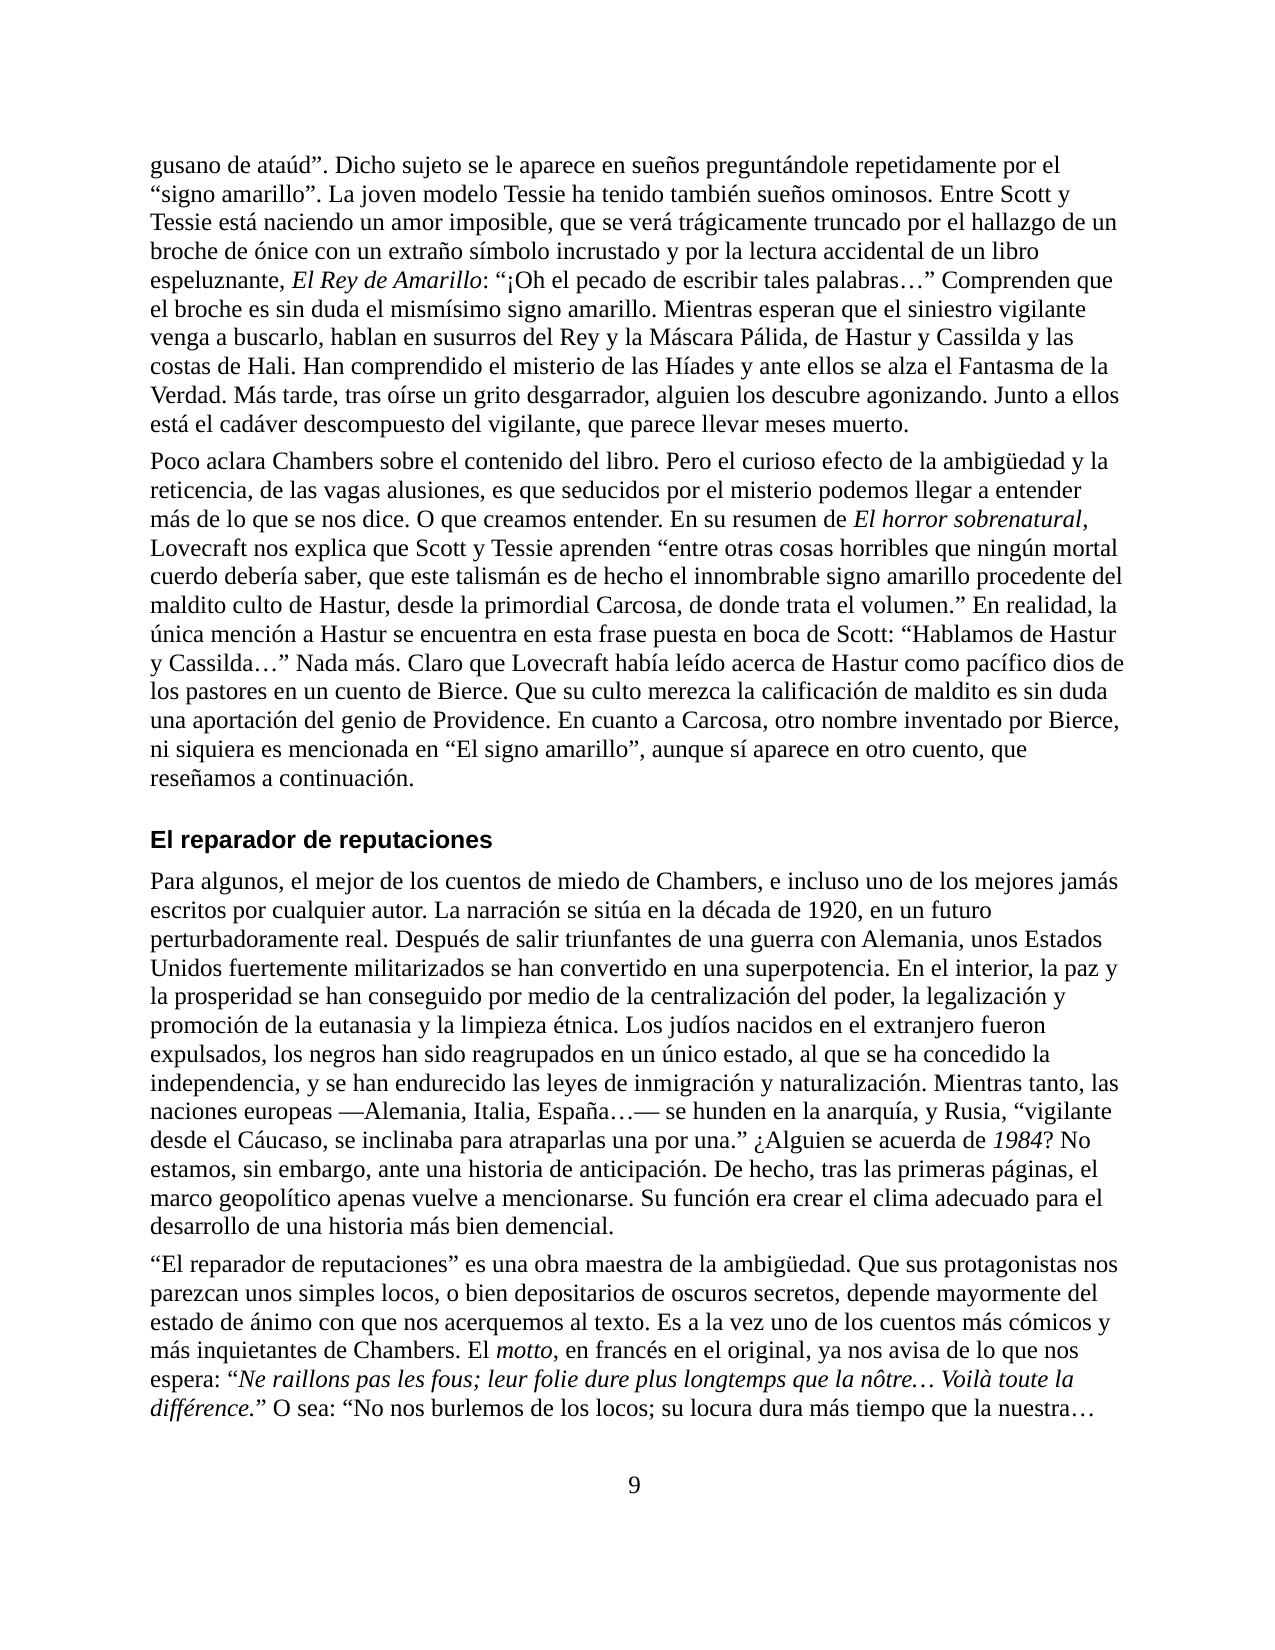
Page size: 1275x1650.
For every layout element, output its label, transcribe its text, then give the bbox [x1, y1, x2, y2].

text Para algunos, el mejor de los cuentos de miedo de Chambers, e incluso uno de los mejores jamás escritos por cualquier autor. La narración se sitúa en la década de 1920, en un futuro perturbadoramente real. Después de salir triunfantes de una guerra con Alemania, unos Estados Unidos fuertemente militarizados se han convertido en una superpotencia. En el interior, la paz y la prosperidad se han conseguido por medio de la centralización del poder, la legalización y promoción de la eutanasia y la limpieza étnica. Los judíos nacidos en el extranjero fueron expulsados, los negros han sido reagrupados en un único estado, al que se ha concedido la independencia, y se han endurecido las leyes de inmigración y naturalización. Mientras tanto, las naciones europeas —Alemania, Italia, España…— se hunden en la anarquía, y Rusia, “vigilante desde el Cáucaso, se inclinaba para atraparlas una por una.” ¿Alguien se acuerda de 1984? No estamos, sin embargo, ante una historia de anticipación. De hecho, tras las primeras páginas, el marco geopolítico apenas vuelve a mencionarse. Su función era crear el clima adecuado para el desarrollo de una historia más bien demencial. [150, 866, 1125, 1240]
text “El reparador de reputaciones” es una obra maestra de la ambigüedad. Que sus protagonistas nos parezcan unos simples locos, o bien depositarios de oscuros secretos, depende mayormente del estado de ánimo con que nos acerquemos al texto. Es a la vez uno de los cuentos más cómicos y más inquietantes de Chambers. El motto, en francés en el original, ya nos avisa de lo que nos espera: “Ne raillons pas les fous; leur folie dure plus longtemps que la nôtre… Voilà toute la différence.” O sea: “No nos burlemos de los locos; su locura dura más tiempo que la nuestra… [150, 1249, 1125, 1422]
text gusano de ataúd”. Dicho sujeto se le aparece en sueños preguntándole repetidamente por el “signo amarillo”. La joven modelo Tessie ha tenido también sueños ominosos. Entre Scott y Tessie está naciendo un amor imposible, que se verá trágicamente truncado por el hallazgo de un broche de ónice con un extraño símbolo incrustado y por la lectura accidental de un libro espeluznante, El Rey de Amarillo: “¡Oh el pecado de escribir tales palabras…” Comprenden que el broche es sin duda el mismísimo signo amarillo. Mientras esperan que el siniestro vigilante venga a buscarlo, hablan en susurros del Rey y la Máscara Pálida, de Hastur y Cassilda y las costas de Hali. Han comprendido el misterio de las Híades y ante ellos se alza el Fantasma de la Verdad. Más tarde, tras oírse un grito desgarrador, alguien los descubre agonizando. Junto a ellos está el cadáver descompuesto del vigilante, que parece llevar meses muerto. [150, 150, 1125, 437]
text Poco aclara Chambers sobre el contenido del libro. Pero el curioso efecto de la ambigüedad y la reticencia, de las vagas alusiones, es que seducidos por el misterio podemos llegar a entender más de lo que se nos dice. O que creamos entender. En su resumen de El horror sobrenatural, Lovecraft nos explica que Scott y Tessie aprenden “entre otras cosas horribles que ningún mortal cuerdo debería saber, que este talismán es de hecho el innombrable signo amarillo procedente del maldito culto de Hastur, desde la primordial Carcosa, de donde trata el volumen.” En realidad, la única mención a Hastur se encuentra en esta frase puesta en boca de Scott: “Hablamos de Hastur y Cassilda…” Nada más. Claro que Lovecraft había leído acerca de Hastur como pacífico dios de los pastores en un cuento de Bierce. Que su culto merezca la calificación de maldito es sin duda una aportación del genio de Providence. En cuanto a Carcosa, otro nombre inventado por Bierce, ni siquiera es mencionada en “El signo amarillo”, aunque sí aparece en otro cuento, que reseñamos a continuación. [150, 446, 1125, 791]
subtitle El reparador de reputaciones [150, 825, 1125, 854]
